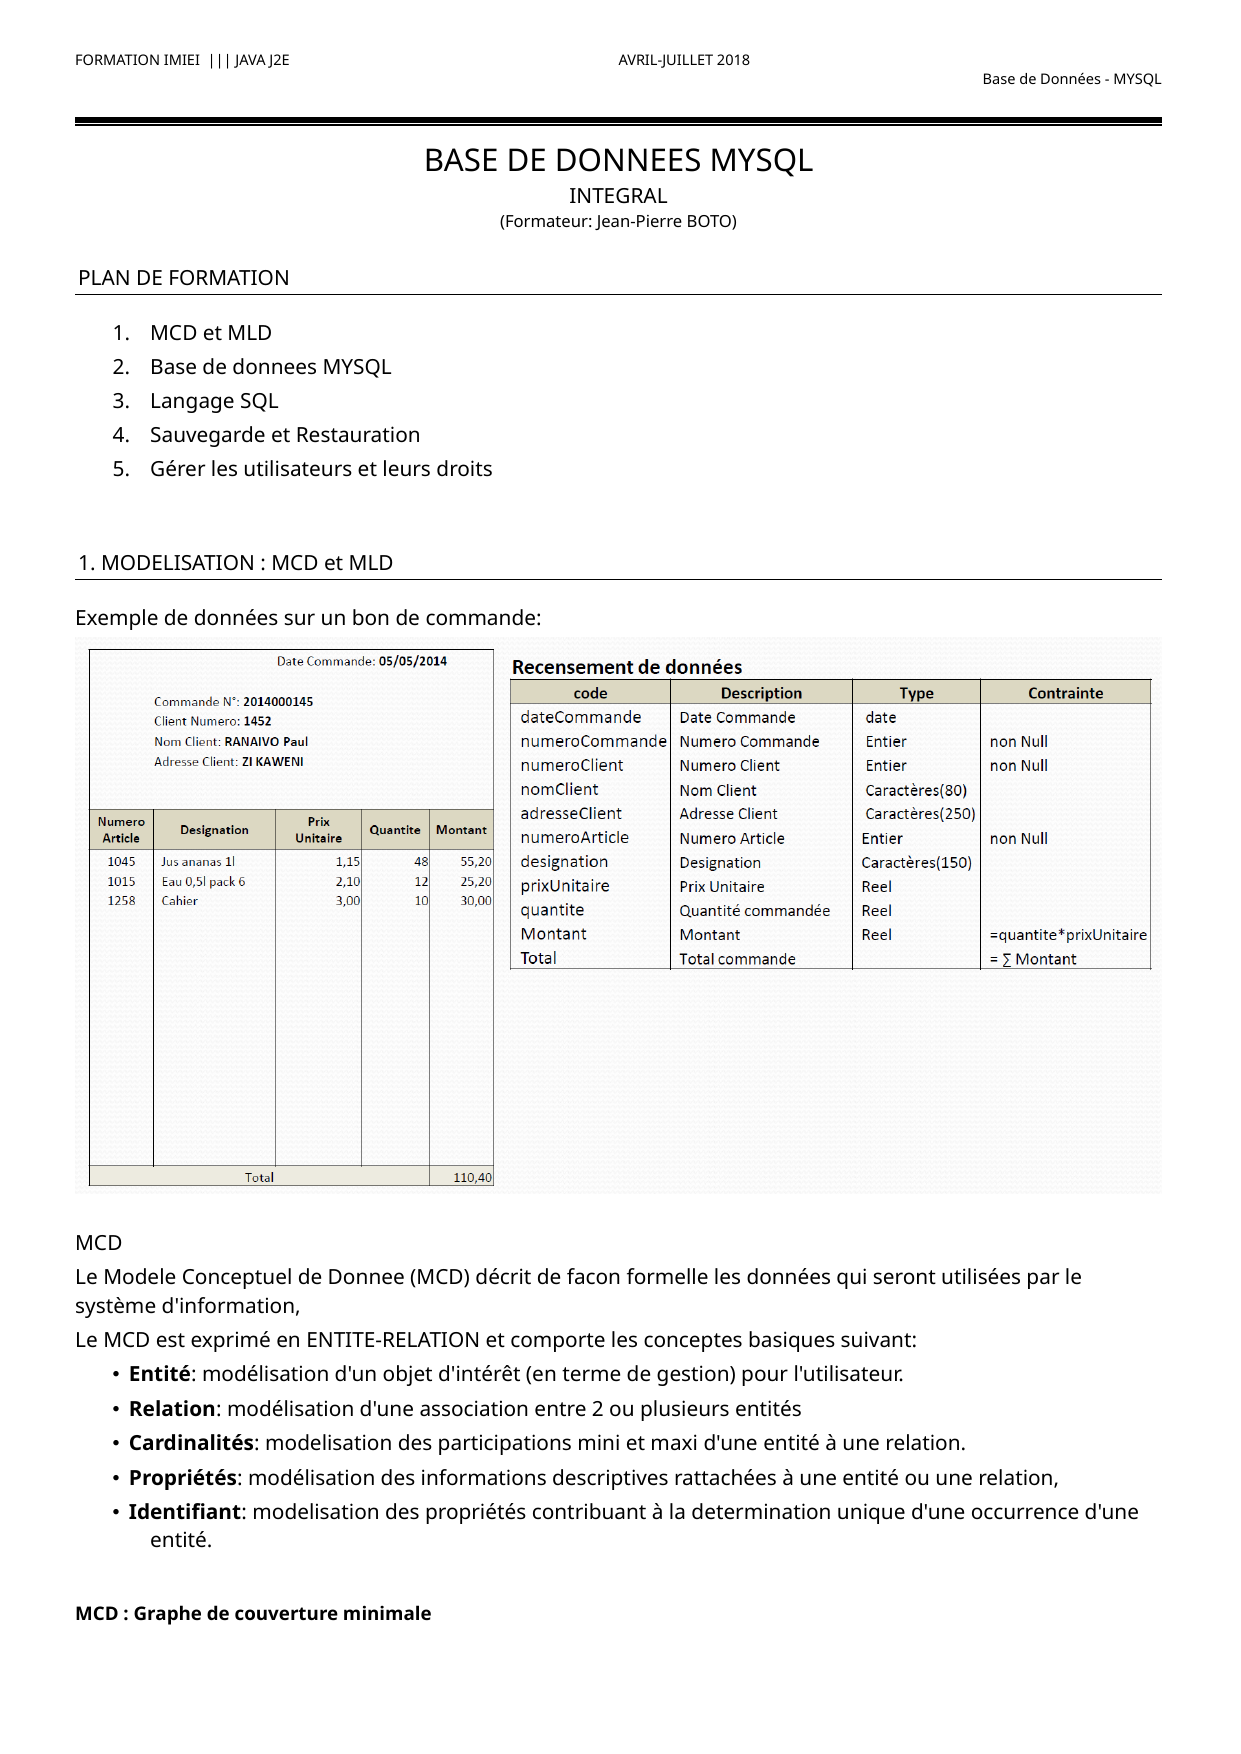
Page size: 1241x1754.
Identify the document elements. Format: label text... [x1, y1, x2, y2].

text Exemple de données sur un bon de commande: [75, 603, 1162, 632]
text BASE DE DONNEES MYSQL [75, 138, 1162, 181]
text MCD : Graphe de couverture minimale [75, 1600, 1162, 1626]
text Le Modele Conceptuel de Donnee (MCD) décrit de facon formelle les données qui seront utilisées par le système d'information, [75, 1262, 1162, 1319]
list Base de donnees MYSQL [112, 352, 1162, 380]
list Entité: modélisation d'un objet d'intérêt (en terme de gestion) pour l'utilisateur. [112, 1359, 1162, 1388]
list Relation: modélisation d'une association entre 2 ou plusieurs entités [112, 1394, 1162, 1422]
text (Formateur: Jean-Pierre BOTO) [75, 209, 1162, 232]
list Identifiant: modelisation des propriétés contribuant à la determination unique d'une occurrence d'une entité. [112, 1497, 1162, 1554]
text 1. MODELISATION : MCD et MLD [75, 545, 1162, 579]
list Propriétés: modélisation des informations descriptives rattachées à une entité ou une relation, [112, 1463, 1162, 1491]
list Cardinalités: modelisation des participations mini et maxi d'une entité à une relation. [112, 1428, 1162, 1457]
text MCD [75, 1228, 1162, 1256]
list MCD et MLD [112, 318, 1162, 346]
text INTEGRAL [75, 181, 1162, 209]
text PLAN DE FORMATION [75, 260, 1162, 294]
picture [75, 637, 1162, 1194]
list Sauvegarde et Restauration [112, 420, 1162, 448]
text Le MCD est exprimé en ENTITE-RELATION et comporte les conceptes basiques suivant: [75, 1325, 1162, 1353]
list Gérer les utilisateurs et leurs droits [112, 454, 1162, 482]
list Langage SQL [112, 386, 1162, 414]
